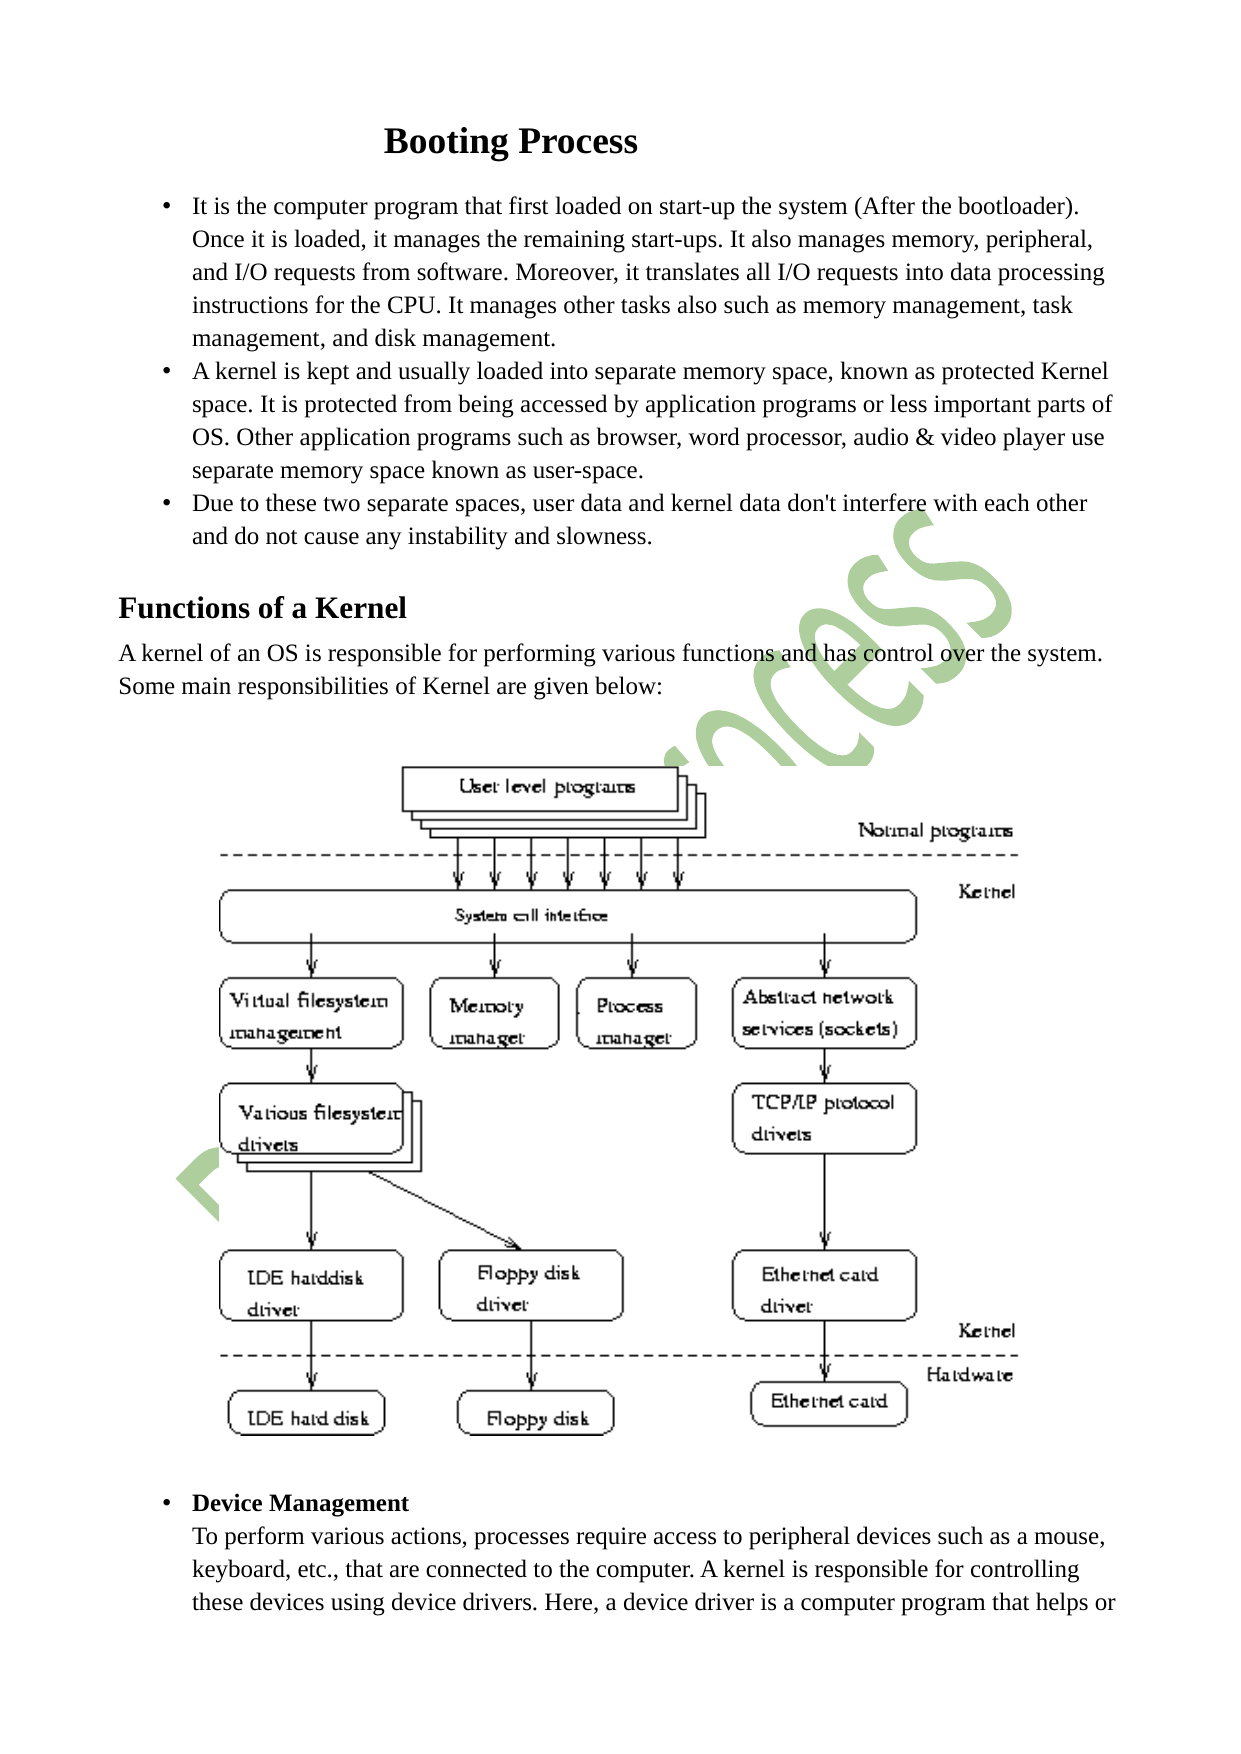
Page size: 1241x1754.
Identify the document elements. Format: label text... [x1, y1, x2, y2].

list A kernel is kept and usually loaded into separate memory space, known as protected Kernel space. It is protected from being accessed by application programs or less important parts of OS. Other application programs such as browser, word processor, audio & video player use separate memory space known as user-space. [162, 356, 1122, 484]
picture [219, 766, 1022, 1436]
subtitle [864, 589, 995, 625]
subtitle [1005, 589, 1122, 625]
text A kernel of an OS is responsible for performing various functions and has control over the system. Some main responsibilities of Kernel are given below: [849, 638, 1122, 699]
list Due to these two separate spaces, user data and kernel data don't interfere with each other and do not cause any instability and slowness. [162, 488, 1122, 550]
list It is the computer program that first loaded on start-up the system (After the bootloader). Once it is loaded, it manages the remaining start-ups. It also manages memory, peripheral, and I/O requests from software. Moreover, it translates all I/O requests into data processing instructions for the CPU. It manages other tasks also such as memory management, task management, and disk management. [162, 191, 1122, 352]
list Device Management To perform various actions, processes require access to peripheral devices such as a mouse, keyboard, etc., that are connected to the computer. A kernel is responsible for controlling these devices using device drivers. Here, a device driver is a computer program that helps or [162, 1488, 1122, 1616]
subtitle Functions of a Kernel [118, 589, 882, 625]
text A kernel of an OS is responsible for performing various functions and has control over the system. Some main responsibilities of Kernel are given below: [118, 638, 843, 699]
